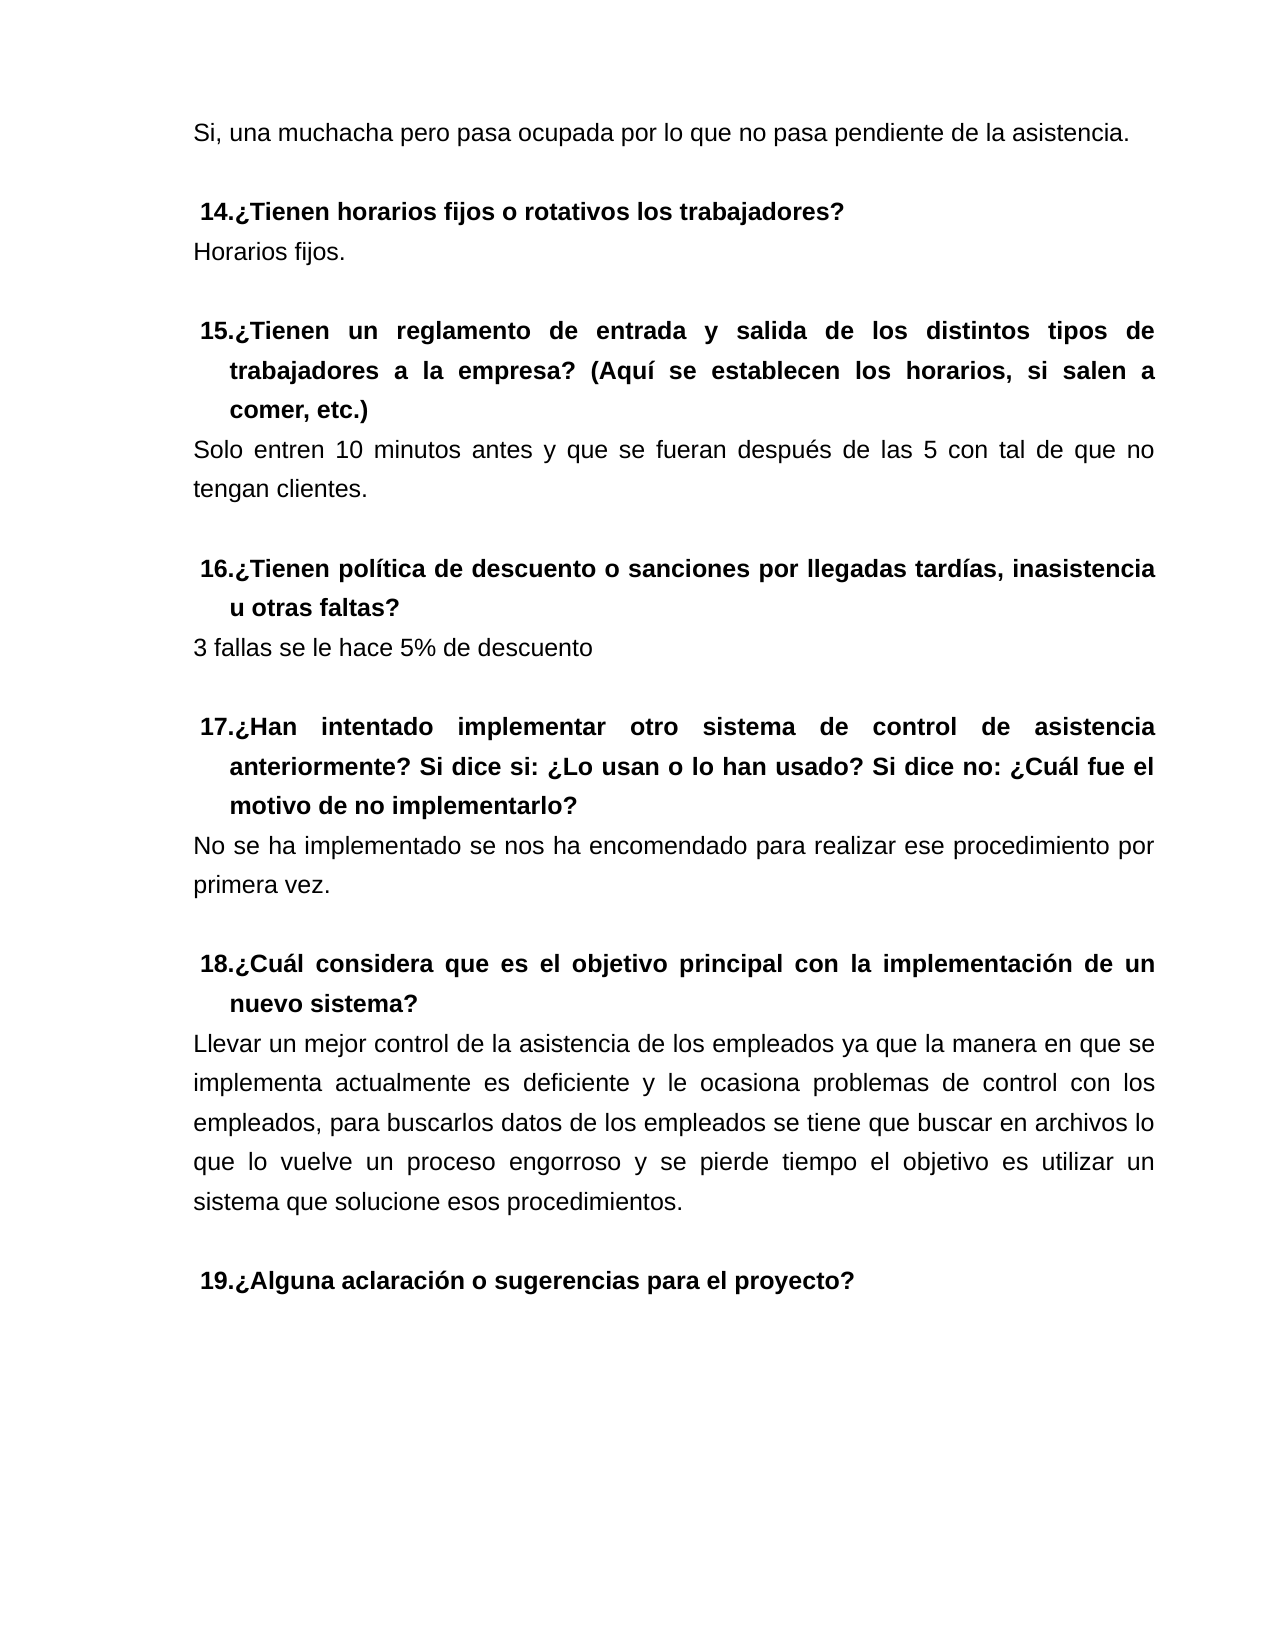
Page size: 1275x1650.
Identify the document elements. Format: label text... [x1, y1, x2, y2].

list ¿Han intentado implementar otro sistema de control de asistencia anteriormente? Si dice si: ¿Lo usan o lo han usado? Si dice no: ¿Cuál fue el motivo de no implementarlo? [200, 712, 1157, 820]
list ¿Tienen un reglamento de entrada y salida de los distintos tipos de trabajadores a la empresa? (Aquí se establecen los horarios, si salen a comer, etc.) [200, 316, 1157, 424]
text No se ha implementado se nos ha encomendado para realizar ese procedimiento por primera vez. [193, 831, 1157, 899]
list ¿Tienen política de descuento o sanciones por llegadas tardías, inasistencia u otras faltas? [200, 553, 1157, 622]
text Horarios fijos. [193, 237, 1157, 266]
text Llevar un mejor control de la asistencia de los empleados ya que la manera en que se implementa actualmente es deficiente y le ocasiona problemas de control con los empleados, para buscarlos datos de los empleados se tiene que buscar en archivos lo que lo vuelve un proceso engorroso y se pierde tiempo el objetivo es utilizar un sistema que solucione esos procedimientos. [193, 1028, 1157, 1216]
list ¿Alguna aclaración o sugerencias para el proyecto? [200, 1266, 1157, 1295]
list ¿Tienen horarios fijos o rotativos los trabajadores? [200, 197, 1157, 226]
text 3 fallas se le hace 5% de descuento [193, 633, 1157, 661]
list ¿Cuál considera que es el objetivo principal con la implementación de un nuevo sistema? [200, 949, 1157, 1018]
text Si, una muchacha pero pasa ocupada por lo que no pasa pendiente de la asistencia. [193, 118, 1157, 147]
text Solo entren 10 minutos antes y que se fueran después de las 5 con tal de que no tengan clientes. [193, 435, 1157, 503]
